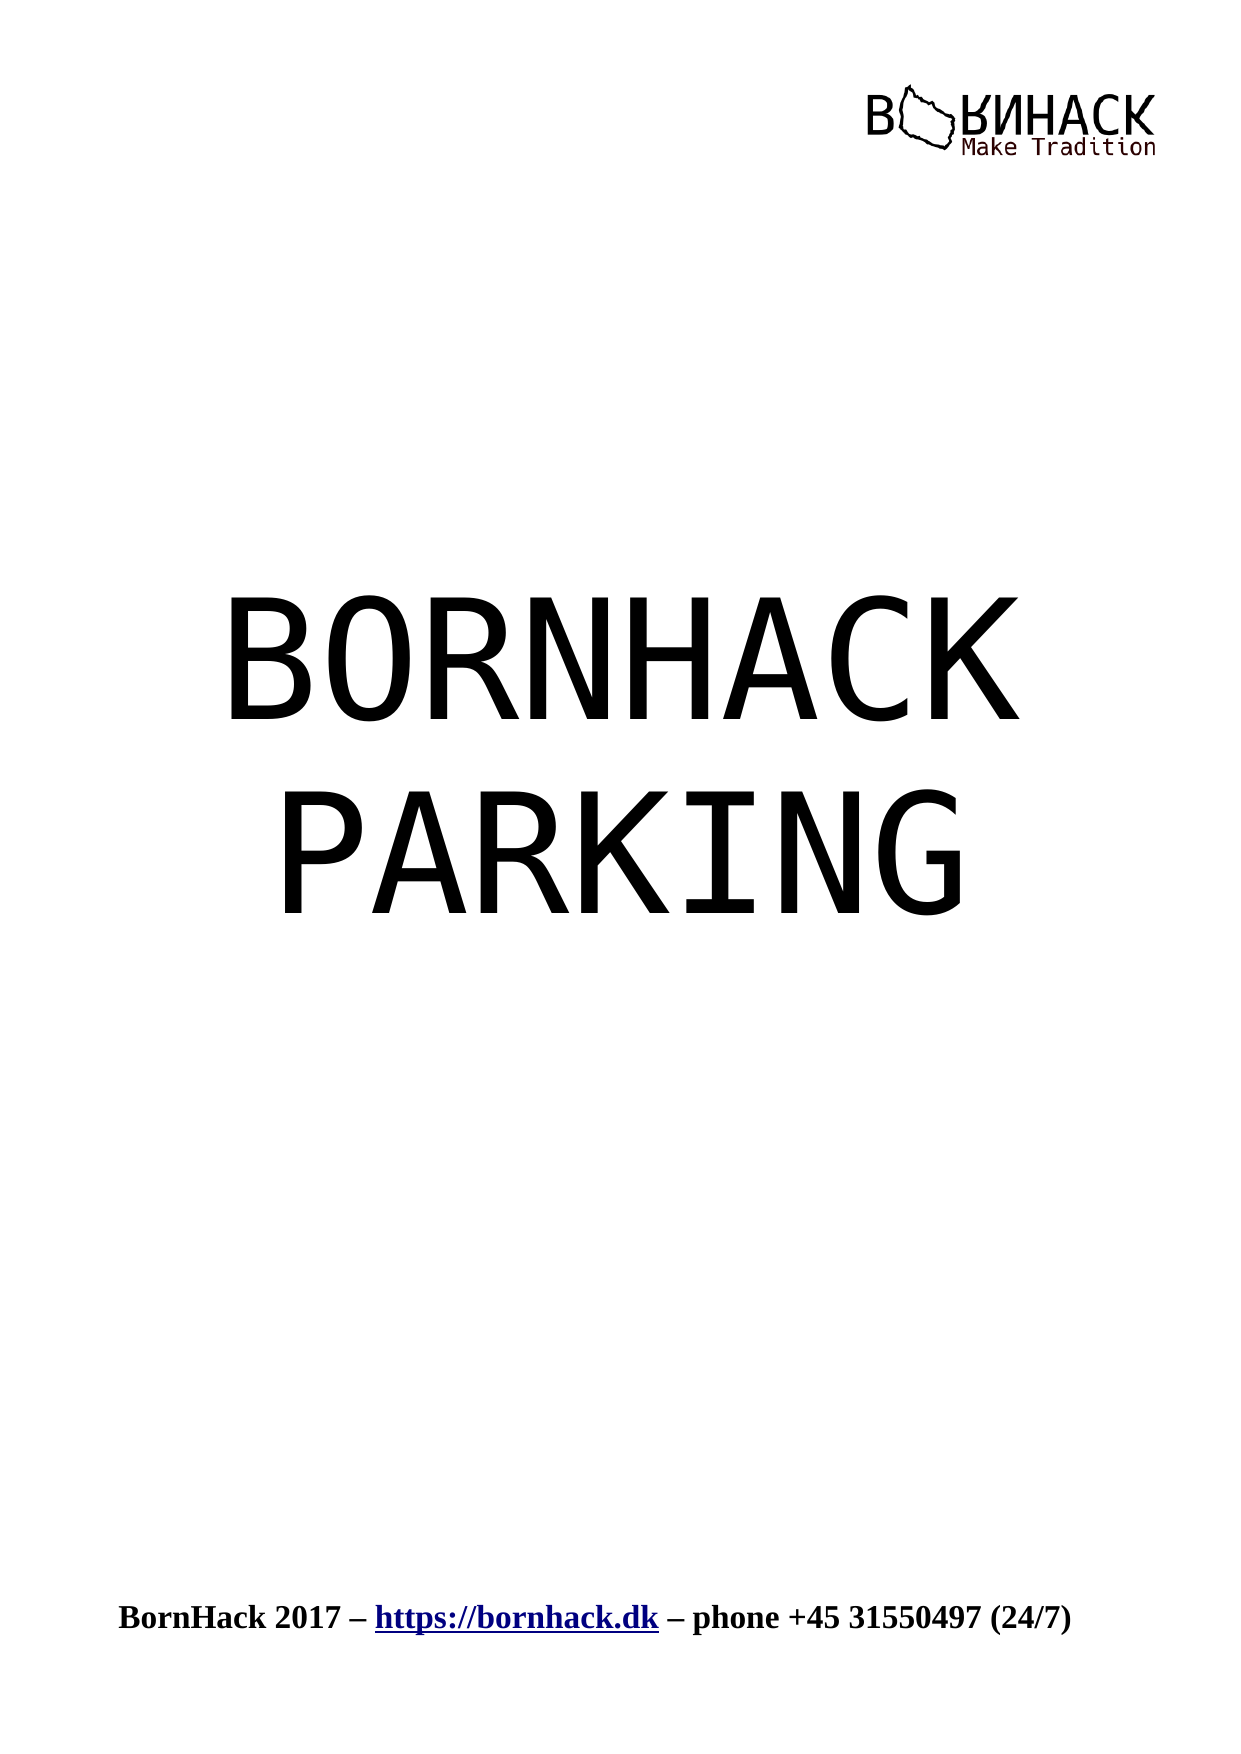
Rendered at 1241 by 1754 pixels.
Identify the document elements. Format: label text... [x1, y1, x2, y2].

text PARKING [118, 758, 1122, 953]
picture [852, 82, 1169, 166]
text BORNHACK [118, 564, 1122, 758]
